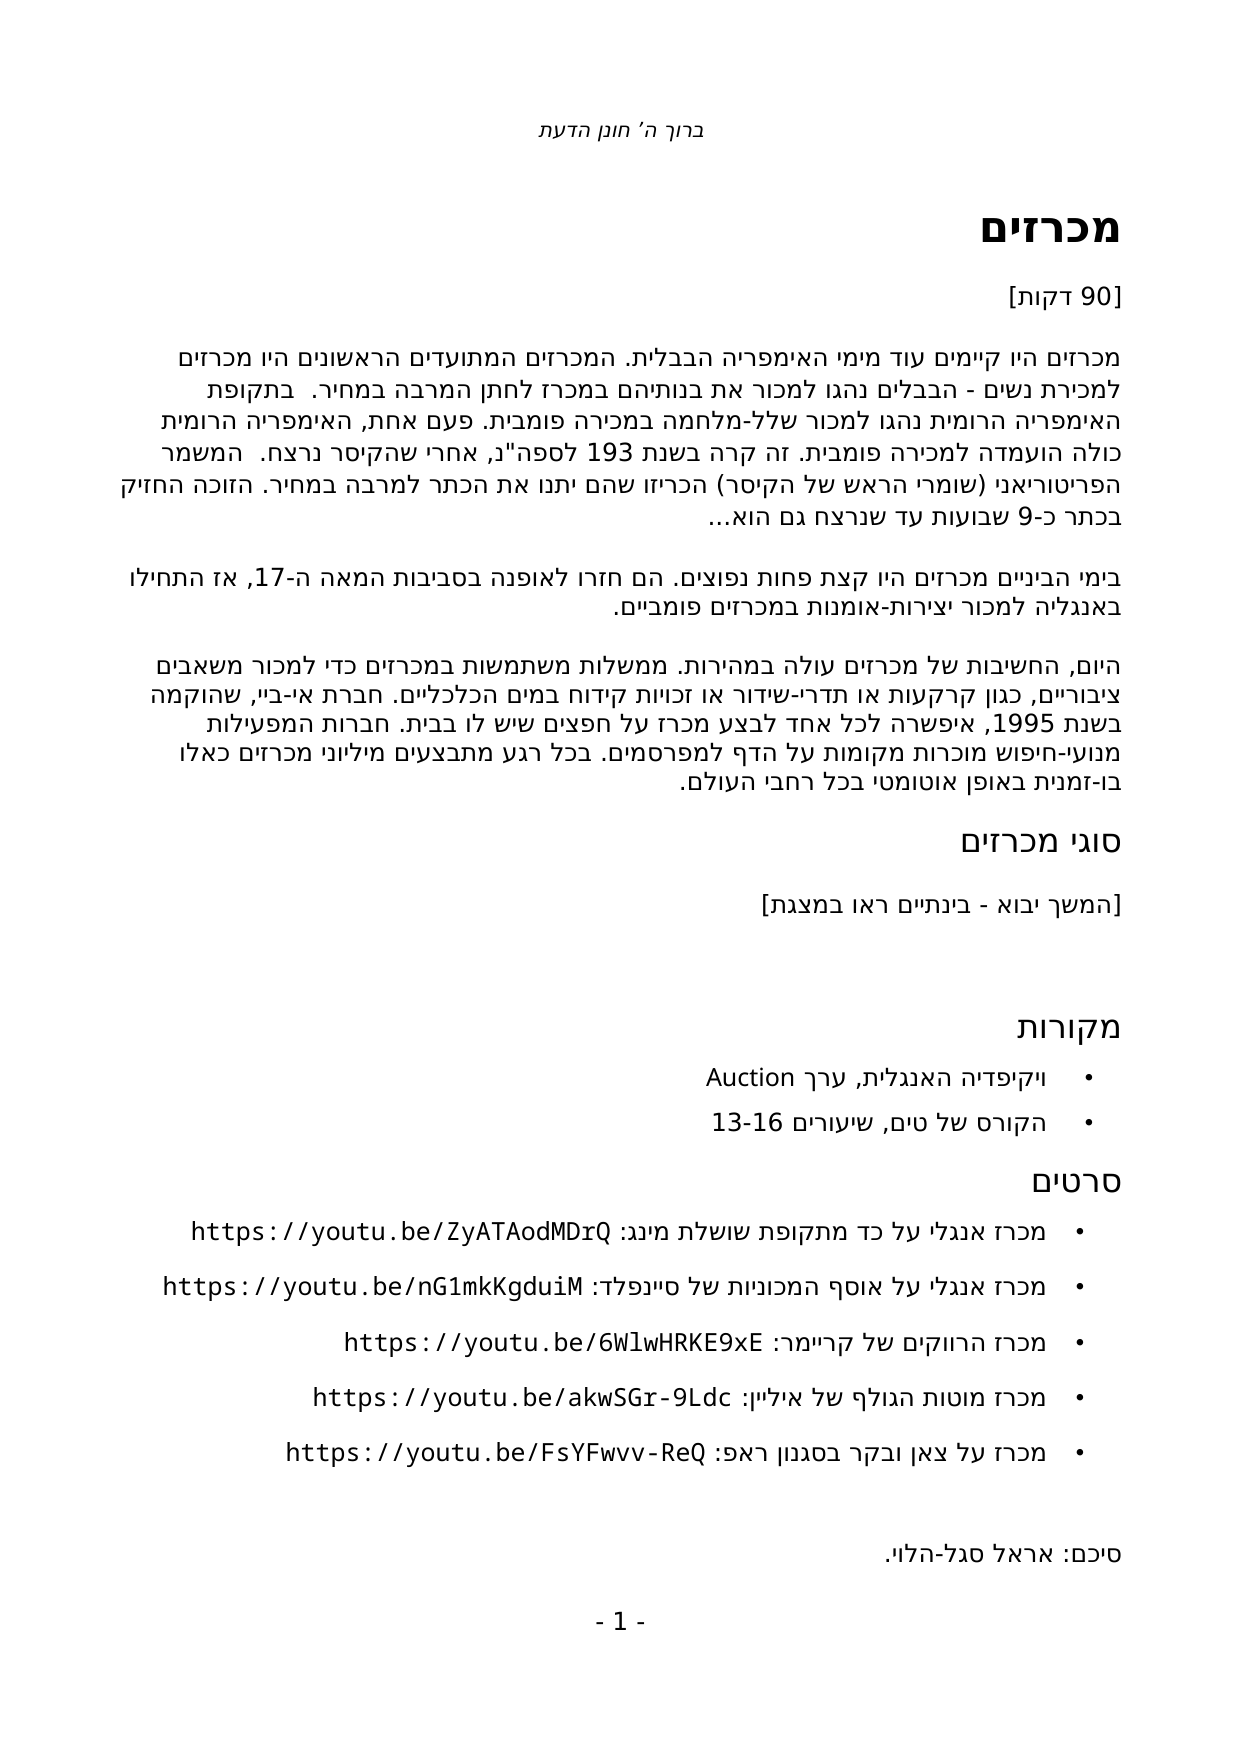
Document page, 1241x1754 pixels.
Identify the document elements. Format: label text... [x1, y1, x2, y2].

text סיכם: אראל סגל-הלוי. [118, 1539, 1122, 1568]
list מכרז אנגלי על אוסף המכוניות של סיינפלד: https://youtu.be/nG1mkKgduiM [118, 1269, 1084, 1303]
text היום, החשיבות של מכרזים עולה במהירות. ממשלות משתמשות במכרזים כדי למכור משאבים ציבוריים, כגון קרקעות או תדרי-שידור או זכויות קידוח במים הכלכליים. חברת אי-ביי, שהוקמה בשנת 1995, איפשרה לכל אחד לבצע מכרז על חפצים שיש לו בבית. חברות המפעילות מנועי-חיפוש מוכרות מקומות על הדף למפרסמים. בכל רגע מתבצעים מיליוני מכרזים כאלו בו-זמנית באופן אוטומטי בכל רחבי העולם. [118, 651, 1122, 797]
subtitle סוגי מכרזים [118, 822, 1122, 861]
subtitle סרטים [118, 1162, 1122, 1201]
text [המשך יבוא - בינתיים ראו במצגת] [118, 890, 1122, 919]
list מכרז הרווקים של קריימר: https://youtu.be/6WlwHRKE9xE [118, 1324, 1084, 1358]
list הקורס של טים, שיעורים 13-16 [118, 1108, 1084, 1137]
text בימי הביניים מכרזים היו קצת פחות נפוצים. הם חזרו לאופנה בסביבות המאה ה-17, אז התחילו באנגליה למכור יצירות-אומנות במכרזים פומביים. [118, 563, 1122, 621]
list ויקיפדיה האנגלית, ערך Auction [118, 1059, 1084, 1093]
list מכרז אנגלי על כד מתקופת שושלת מינג: https://youtu.be/ZyATAodMDrQ [118, 1213, 1084, 1247]
text [90 דקות] [118, 282, 1122, 313]
subtitle מכרזים [118, 201, 1122, 252]
list מכרז על צאן ובקר בסגנון ראפ: https://youtu.be/FsYFwvv-ReQ [118, 1435, 1084, 1469]
subtitle מקורות [118, 1008, 1122, 1047]
text מכרזים היו קיימים עוד מימי האימפריה הבבלית. המכרזים המתועדים הראשונים היו מכרזים למכירת נשים - הבבלים נהגו למכור את בנותיהם במכרז לחתן המרבה במחיר. בתקופת האימפריה הרומית נהגו למכור שלל-מלחמה במכירה פומבית. פעם אחת, האימפריה הרומית כולה הועמדה למכירה פומבית. זה קרה בשנת 193 לספה"נ, אחרי שהקיסר נרצח. המשמר הפריטוריאני (שומרי הראש של הקיסר) הכריזו שהם יתנו את הכתר למרבה במחיר. הזוכה החזיק בכתר כ-9 שבועות עד שנרצח גם הוא... [118, 343, 1122, 534]
list מכרז מוטות הגולף של איליין: https://youtu.be/akwSGr-9Ldc [118, 1379, 1084, 1414]
